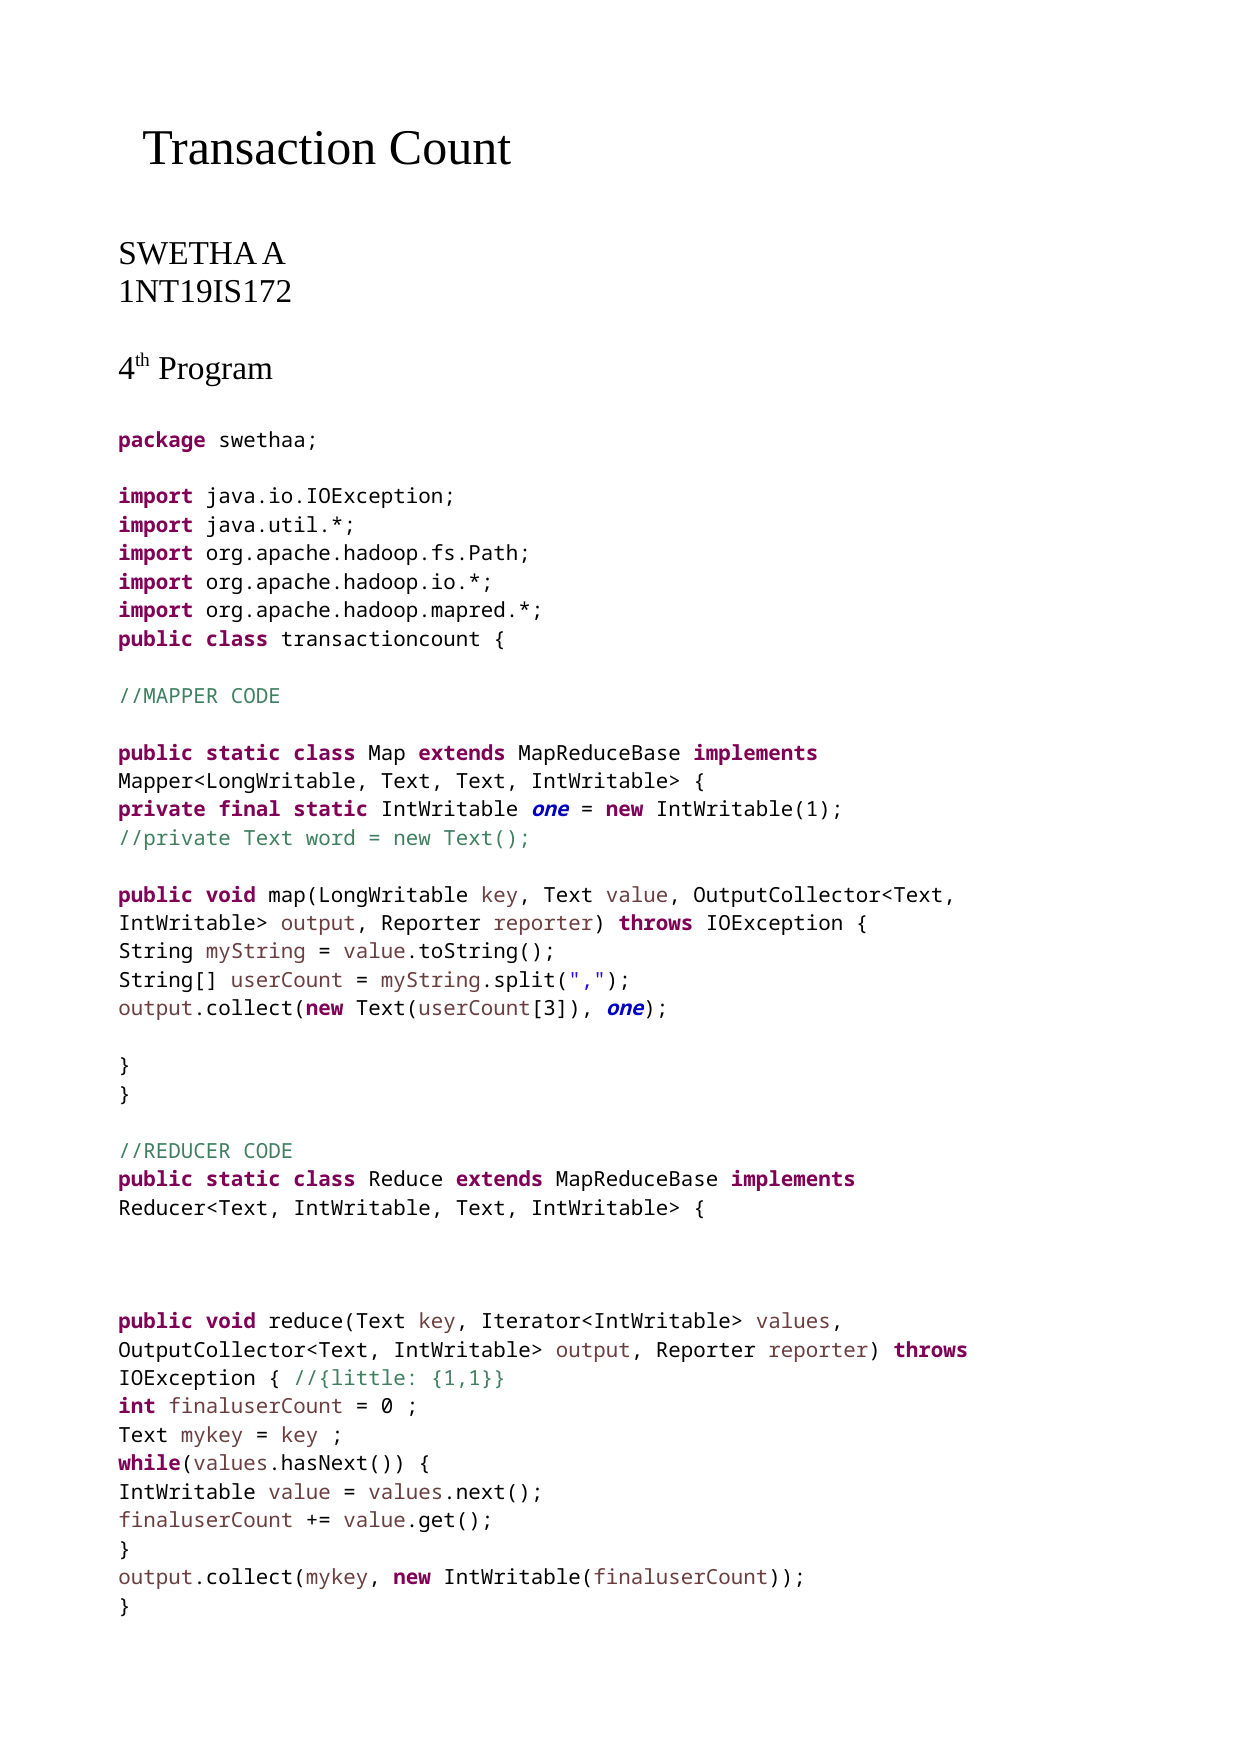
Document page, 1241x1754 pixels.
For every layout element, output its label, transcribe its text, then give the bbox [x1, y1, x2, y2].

text private final static IntWritable one = new IntWritable(1); [118, 794, 1122, 823]
text Transaction Count [118, 118, 1122, 176]
text String[] userCount = myString.split(","); [118, 965, 1122, 993]
text output.collect(mykey, new IntWritable(finaluserCount)); [118, 1562, 1122, 1591]
text //REDUCER CODE [118, 1136, 1122, 1164]
text public void reduce(Text key, Iterator<IntWritable> values, [118, 1306, 1122, 1335]
text while(values.hasNext()) { [118, 1448, 1122, 1477]
text String myString = value.toString(); [118, 937, 1122, 965]
text import org.apache.hadoop.io.*; [118, 567, 1122, 595]
text SWETHA A [118, 233, 1122, 271]
text package swethaa; [118, 425, 1122, 453]
text public static class Map extends MapReduceBase implements [118, 738, 1122, 766]
text IOException { //{little: {1,1}} [118, 1363, 1122, 1392]
text public class transactioncount { [118, 624, 1122, 652]
text public static class Reduce extends MapReduceBase implements [118, 1164, 1122, 1193]
text 1NT19IS172 [118, 271, 1122, 310]
text 4th Program [118, 348, 1122, 386]
text IntWritable> output, Reporter reporter) throws IOException { [118, 908, 1122, 937]
text } [118, 1050, 1122, 1079]
text } [118, 1534, 1122, 1562]
text Reducer<Text, IntWritable, Text, IntWritable> { [118, 1193, 1122, 1221]
text import java.util.*; [118, 510, 1122, 538]
text Mapper<LongWritable, Text, Text, IntWritable> { [118, 766, 1122, 794]
text int finaluserCount = 0 ; [118, 1392, 1122, 1420]
text import java.io.IOException; [118, 482, 1122, 510]
text IntWritable value = values.next(); [118, 1477, 1122, 1505]
text } [118, 1079, 1122, 1107]
text //private Text word = new Text(); [118, 823, 1122, 851]
text import org.apache.hadoop.mapred.*; [118, 595, 1122, 624]
text //MAPPER CODE [118, 681, 1122, 709]
text output.collect(new Text(userCount[3]), one); [118, 993, 1122, 1022]
text Text mykey = key ; [118, 1420, 1122, 1448]
text } [118, 1591, 1122, 1619]
text finaluserCount += value.get(); [118, 1505, 1122, 1534]
text public void map(LongWritable key, Text value, OutputCollector<Text, [118, 880, 1122, 908]
text OutputCollector<Text, IntWritable> output, Reporter reporter) throws [118, 1335, 1122, 1363]
text import org.apache.hadoop.fs.Path; [118, 538, 1122, 567]
